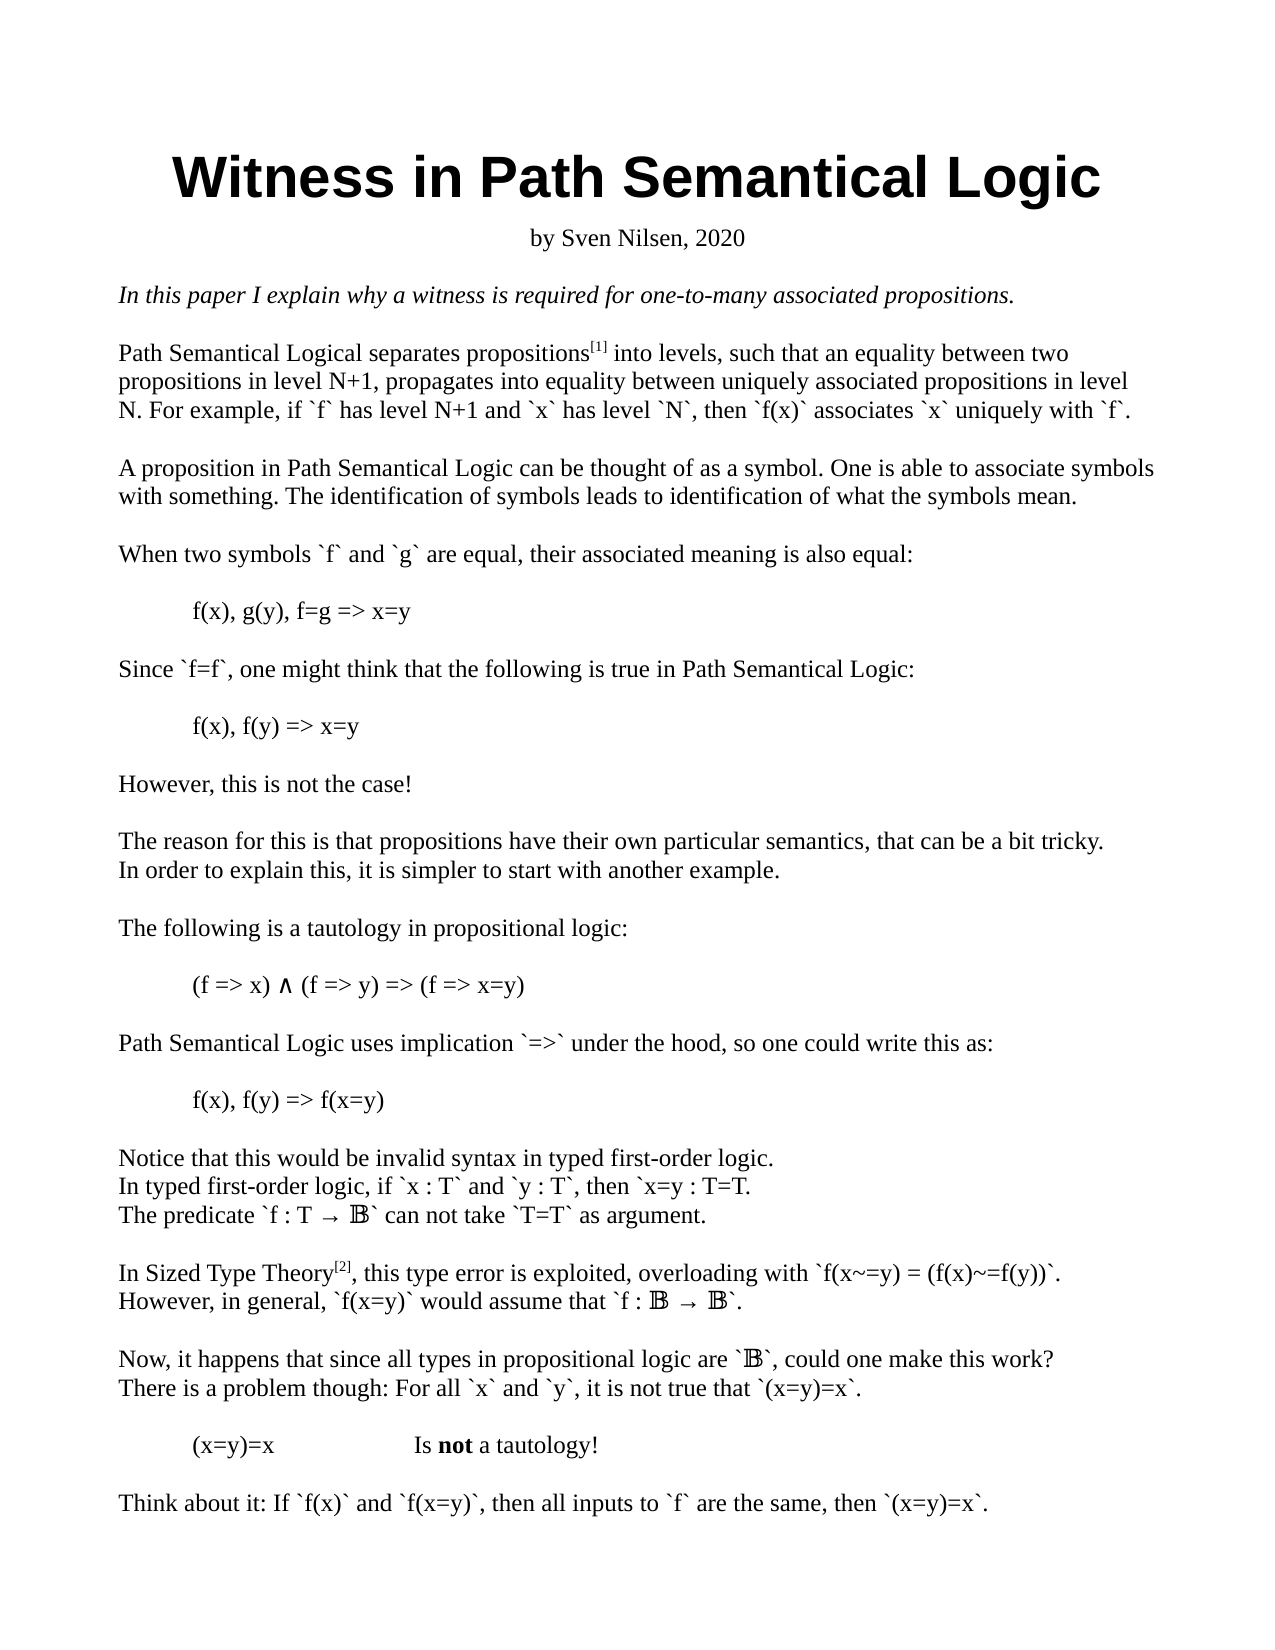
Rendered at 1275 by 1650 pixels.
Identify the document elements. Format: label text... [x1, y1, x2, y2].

text In order to explain this, it is simpler to start with another example. [118, 855, 1157, 884]
title Witness in Path Semantical Logic [118, 143, 1157, 210]
text Think about it: If `f(x)` and `f(x=y)`, then all inputs to `f` are the same, then `(x=y)=x`. [118, 1488, 1157, 1516]
text by Sven Nilsen, 2020 [118, 223, 1157, 251]
text Notice that this would be invalid syntax in typed first-order logic. [118, 1143, 1157, 1171]
text The following is a tautology in propositional logic: [118, 913, 1157, 941]
text f(x), f(y) => f(x=y) [118, 1085, 1157, 1114]
text However, this is not the case! [118, 769, 1157, 798]
text In Sized Type Theory[2], this type error is exploited, overloading with `f(x~=y) = (f(x)~=f(y))`. [118, 1258, 1157, 1286]
text A proposition in Path Semantical Logic can be thought of as a symbol. One is able to associate symbols with something. The identification of symbols leads to identification of what the symbols mean. [118, 453, 1157, 510]
text The predicate `f : T → 𝔹` can not take `T=T` as argument. [118, 1200, 1157, 1229]
text In this paper I explain why a witness is required for one-to-many associated propositions. [118, 280, 1157, 309]
text f(x), g(y), f=g => x=y [118, 596, 1157, 625]
text Path Semantical Logical separates propositions[1] into levels, such that an equality between two propositions in level N+1, propagates into equality between uniquely associated propositions in level N. For example, if `f` has level N+1 and `x` has level `N`, then `f(x)` associates `x` uniquely with `f`. [118, 338, 1157, 424]
text However, in general, `f(x=y)` would assume that `f : 𝔹 → 𝔹`. [118, 1286, 1157, 1315]
text (f => x) ∧ (f => y) => (f => x=y) [118, 970, 1157, 999]
text Now, it happens that since all types in propositional logic are `𝔹`, could one make this work? [118, 1344, 1157, 1373]
text Since `f=f`, one might think that the following is true in Path Semantical Logic: [118, 654, 1157, 683]
text There is a problem though: For all `x` and `y`, it is not true that `(x=y)=x`. [118, 1373, 1157, 1401]
text f(x), f(y) => x=y [118, 711, 1157, 740]
text When two symbols `f` and `g` are equal, their associated meaning is also equal: [118, 539, 1157, 568]
text (x=y)=x Is not a tautology! [118, 1430, 1157, 1459]
text In typed first-order logic, if `x : T` and `y : T`, then `x=y : T=T. [118, 1171, 1157, 1200]
text The reason for this is that propositions have their own particular semantics, that can be a bit tricky. [118, 826, 1157, 855]
text Path Semantical Logic uses implication `=>` under the hood, so one could write this as: [118, 1028, 1157, 1056]
